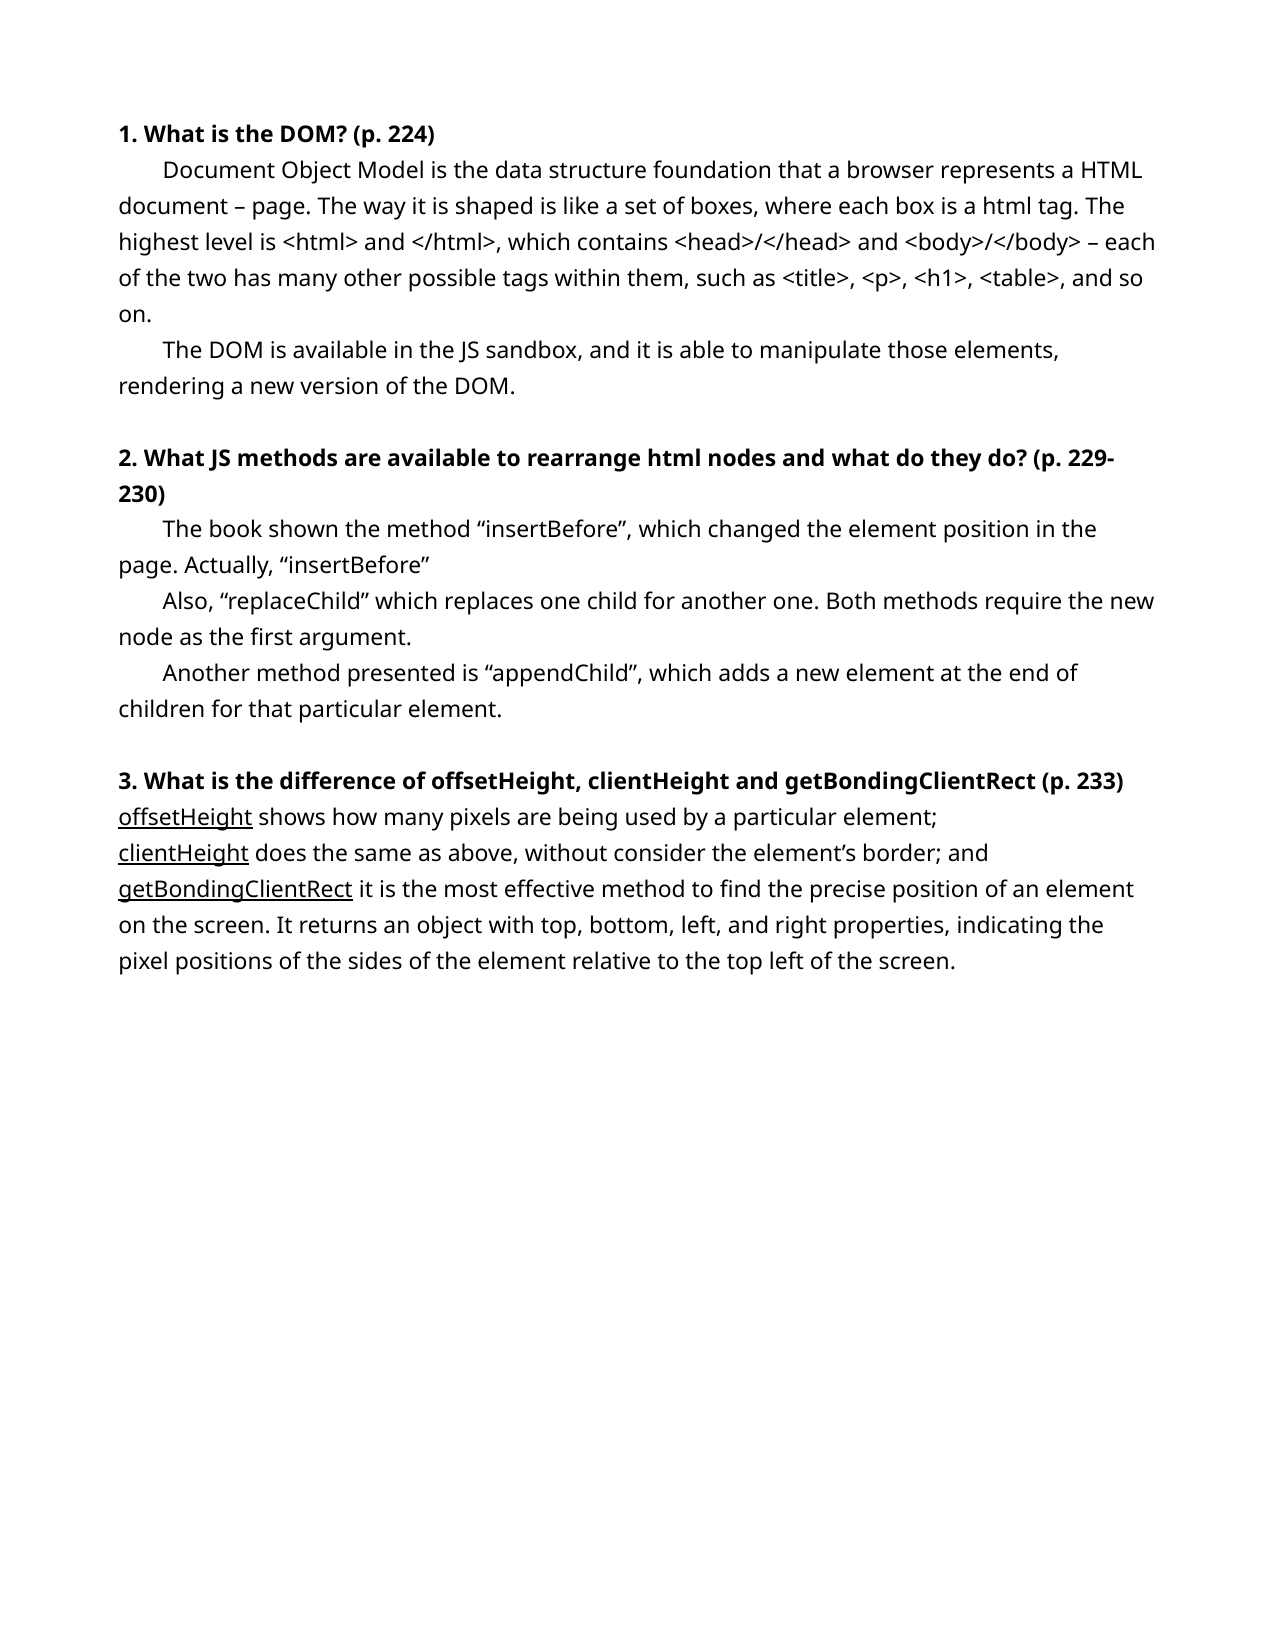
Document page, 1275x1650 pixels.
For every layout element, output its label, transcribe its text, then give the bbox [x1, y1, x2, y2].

text 3. What is the difference of offsetHeight, clientHeight and getBondingClientRect (p. 233) [118, 765, 1157, 796]
text The book shown the method “insertBefore”, which changed the element position in the page. Actually, “insertBefore” [118, 513, 1157, 581]
text Document Object Model is the data structure foundation that a browser represents a HTML document – page. The way it is shaped is like a set of boxes, where each box is a html tag. The highest level is <html> and </html>, which contains <head>/</head> and <body>/</body> – each of the two has many other possible tags within them, such as <title>, <p>, <h1>, <table>, and so on. [118, 154, 1157, 329]
text getBondingClientRect it is the most effective method to find the precise position of an element on the screen. It returns an object with top, bottom, left, and right properties, indicating the pixel positions of the sides of the element relative to the top left of the screen. [118, 873, 1157, 976]
text Another method presented is “appendChild”, which adds a new element at the end of children for that particular element. [118, 657, 1157, 724]
text The DOM is available in the JS sandbox, and it is able to manipulate those elements, rendering a new version of the DOM. [118, 334, 1157, 401]
text offsetHeight shows how many pixels are being used by a particular element; [118, 801, 1157, 832]
text 2. What JS methods are available to rearrange html nodes and what do they do? (p. 229-230) [118, 442, 1157, 509]
text Also, “replaceChild” which replaces one child for another one. Both methods require the new node as the first argument. [118, 585, 1157, 652]
text 1. What is the DOM? (p. 224) [118, 118, 1157, 149]
text clientHeight does the same as above, without consider the element’s border; and [118, 837, 1157, 868]
